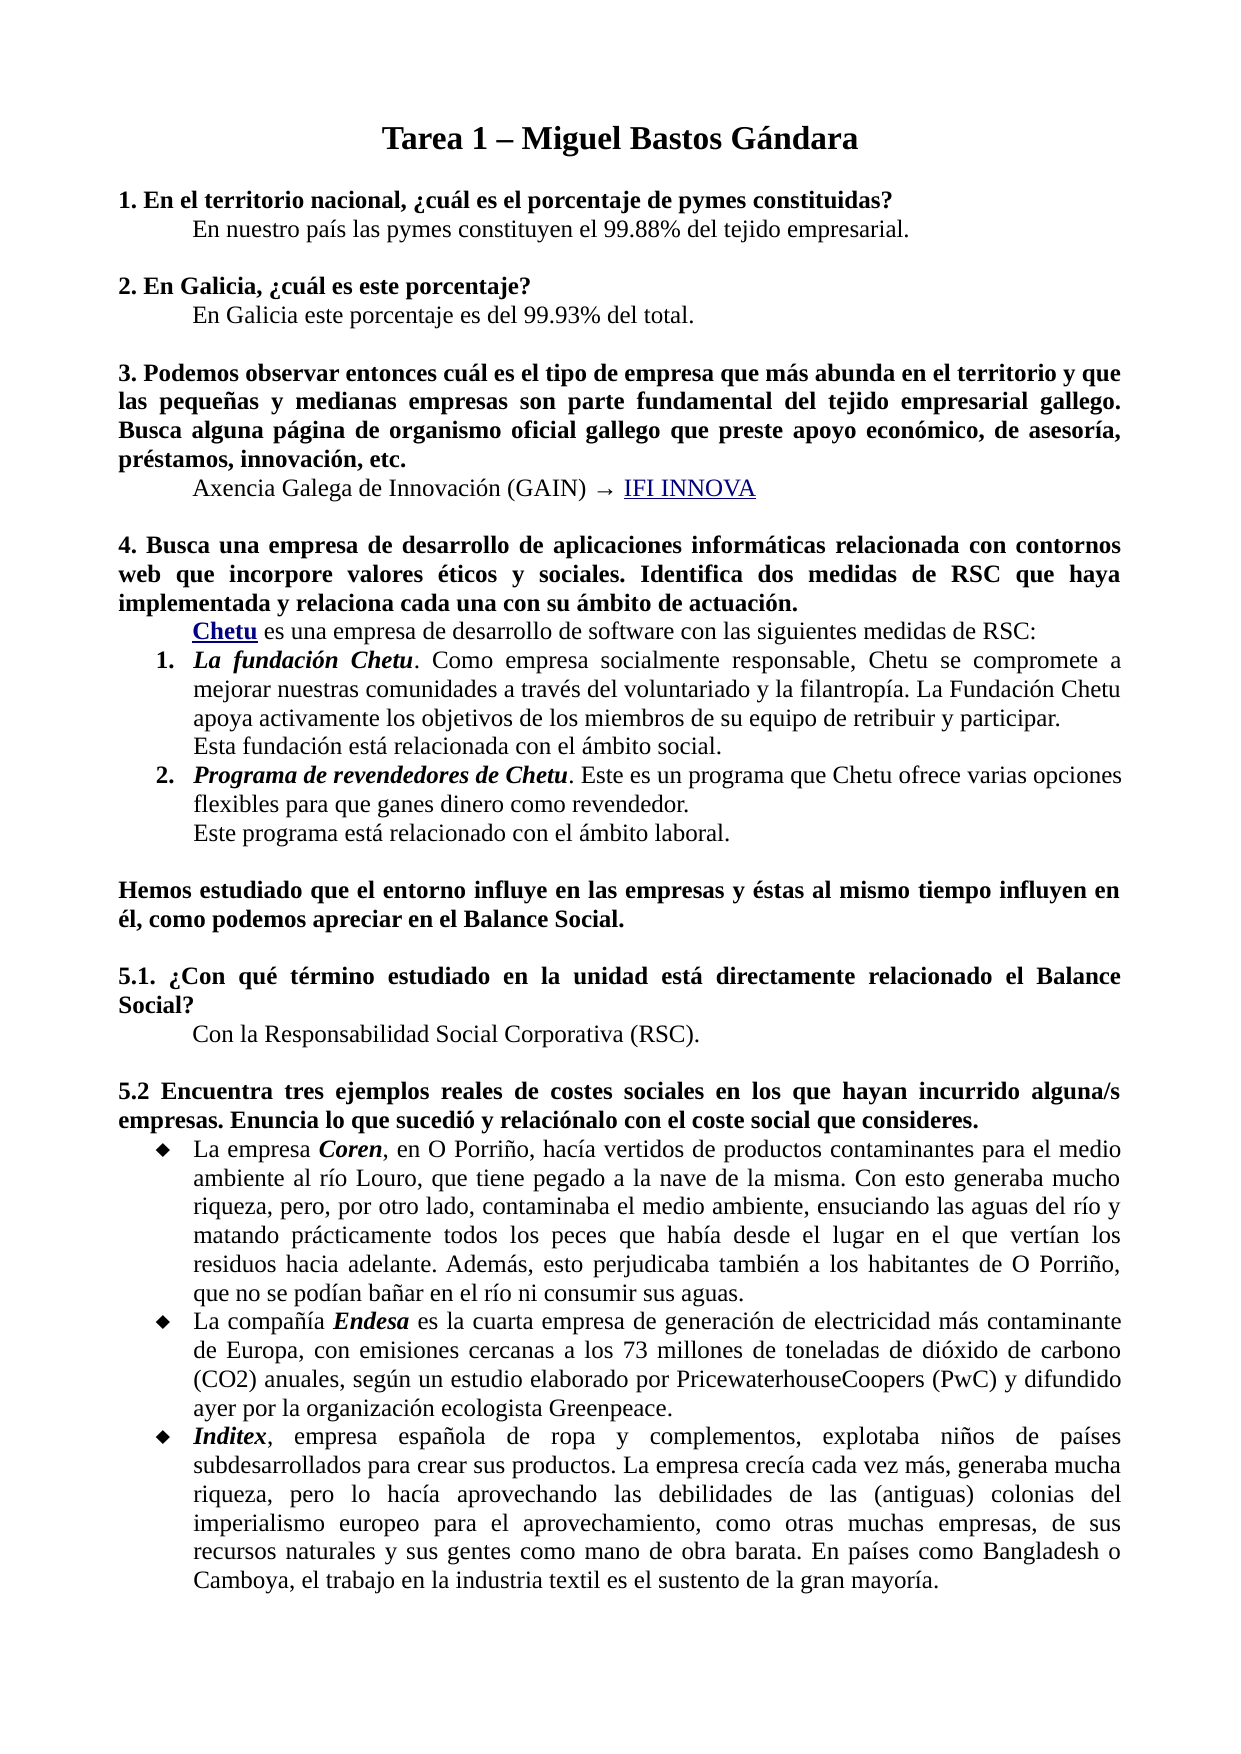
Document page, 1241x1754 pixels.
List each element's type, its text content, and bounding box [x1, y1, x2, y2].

list Programa de revendedores de Chetu. Este es un programa que Chetu ofrece varias opciones flexibles para que ganes dinero como revendedor. [156, 760, 1122, 818]
text 4. Busca una empresa de desarrollo de aplicaciones informáticas relacionada con contornos web que incorpore valores éticos y sociales. Identifica dos medidas de RSC que haya implementada y relaciona cada una con su ámbito de actuación. [118, 530, 1122, 616]
list Esta fundación está relacionada con el ámbito social. [156, 731, 1122, 760]
text En nuestro país las pymes constituyen el 99.88% del tejido empresarial. [118, 214, 1122, 243]
text Tarea 1 – Miguel Bastos Gándara [118, 118, 1122, 156]
text En Galicia este porcentaje es del 99.93% del total. [118, 300, 1122, 329]
text Hemos estudiado que el entorno influye en las empresas y éstas al mismo tiempo influyen en él, como podemos apreciar en el Balance Social. [118, 875, 1122, 933]
text Chetu es una empresa de desarrollo de software con las siguientes medidas de RSC: [118, 616, 1122, 645]
list Este programa está relacionado con el ámbito laboral. [156, 818, 1122, 846]
text Axencia Galega de Innovación (GAIN) → IFI INNOVA [118, 473, 1122, 501]
list La empresa Coren, en O Porriño, hacía vertidos de productos contaminantes para el medio ambiente al río Louro, que tiene pegado a la nave de la misma. Con esto generaba mucho riqueza, pero, por otro lado, contaminaba el medio ambiente, ensuciando las aguas del río y matando prácticamente todos los peces que había desde el lugar en el que vertían los residuos hacia adelante. Además, esto perjudicaba también a los habitantes de O Porriño, que no se podían bañar en el río ni consumir sus aguas. [156, 1134, 1122, 1306]
text 1. En el territorio nacional, ¿cuál es el porcentaje de pymes constituidas? [118, 185, 1122, 214]
text 5.1. ¿Con qué término estudiado en la unidad está directamente relacionado el Balance Social? [118, 961, 1122, 1019]
list La fundación Chetu. Como empresa socialmente responsable, Chetu se compromete a mejorar nuestras comunidades a través del voluntariado y la filantropía. La Fundación Chetu apoya activamente los objetivos de los miembros de su equipo de retribuir y participar. [156, 645, 1122, 731]
text 2. En Galicia, ¿cuál es este porcentaje? [118, 271, 1122, 300]
text 3. Podemos observar entonces cuál es el tipo de empresa que más abunda en el territorio y que las pequeñas y medianas empresas son parte fundamental del tejido empresarial gallego. Busca alguna página de organismo oficial gallego que preste apoyo económico, de asesoría, préstamos, innovación, etc. [118, 358, 1122, 473]
list La compañía Endesa es la cuarta empresa de generación de electricidad más contaminante de Europa, con emisiones cercanas a los 73 millones de toneladas de dióxido de carbono (CO2) anuales, según un estudio elaborado por PricewaterhouseCoopers (PwC) y difundido ayer por la organización ecologista Greenpeace. [156, 1306, 1122, 1421]
list Inditex, empresa española de ropa y complementos, explotaba niños de países subdesarrollados para crear sus productos. La empresa crecía cada vez más, generaba mucha riqueza, pero lo hacía aprovechando las debilidades de las (antiguas) colonias del imperialismo europeo para el aprovechamiento, como otras muchas empresas, de sus recursos naturales y sus gentes como mano de obra barata. En países como Bangladesh o Camboya, el trabajo en la industria textil es el sustento de la gran mayoría. [156, 1421, 1122, 1594]
text 5.2 Encuentra tres ejemplos reales de costes sociales en los que hayan incurrido alguna/s empresas. Enuncia lo que sucedió y relaciónalo con el coste social que consideres. [118, 1076, 1122, 1134]
text Con la Responsabilidad Social Corporativa (RSC). [118, 1019, 1122, 1048]
